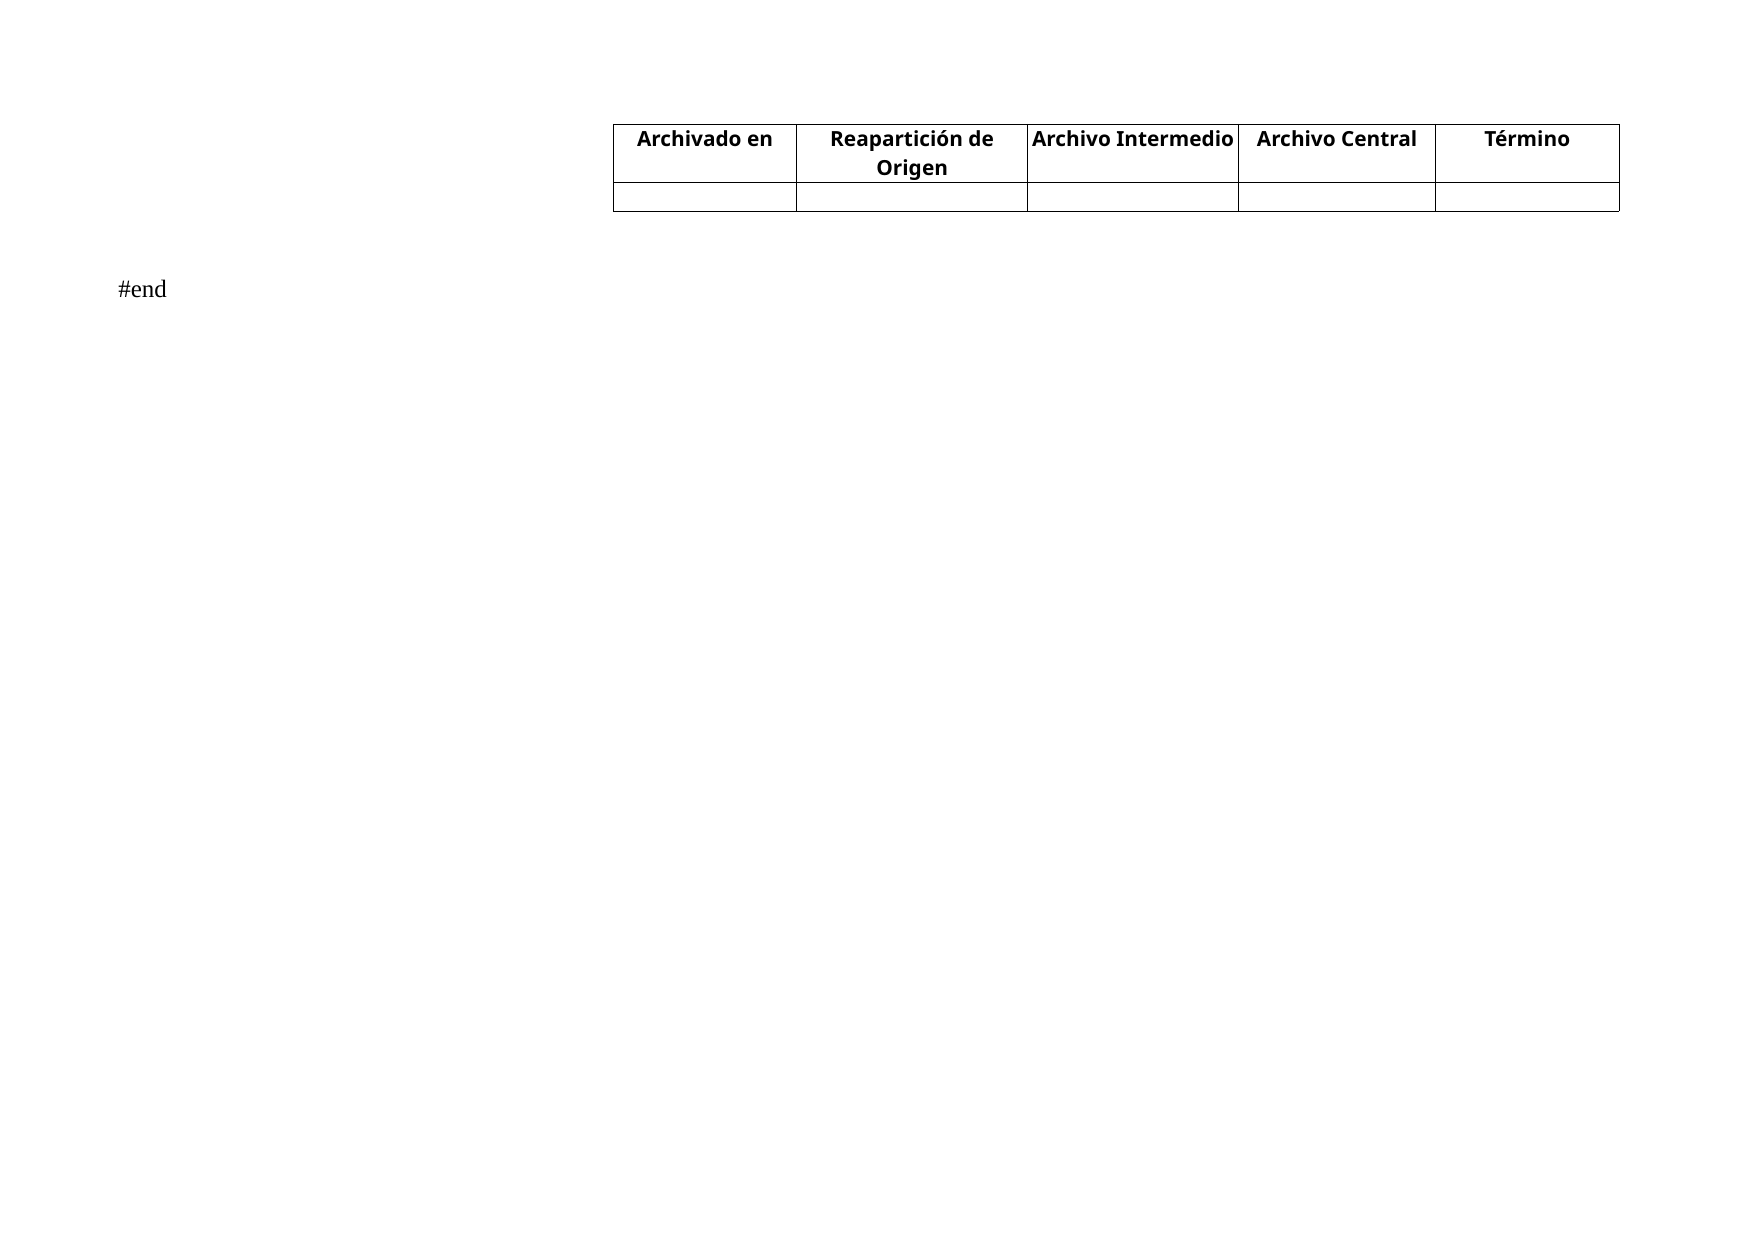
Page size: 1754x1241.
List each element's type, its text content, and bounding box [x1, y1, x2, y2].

table_cell [1028, 183, 1238, 211]
text #end [118, 274, 1636, 303]
table_header Término [1436, 125, 1619, 182]
table_cell [1436, 183, 1619, 211]
table_header Archivo Intermedio [1028, 125, 1238, 182]
table_cell [797, 183, 1027, 211]
table_header Reapartición de Origen [797, 125, 1027, 182]
table_cell [1239, 183, 1435, 211]
table_header Archivo Central [1239, 125, 1435, 182]
table_header [608, 118, 1632, 217]
table_cell [614, 183, 796, 211]
table_header Archivado en [614, 125, 796, 182]
table_header [118, 118, 608, 217]
